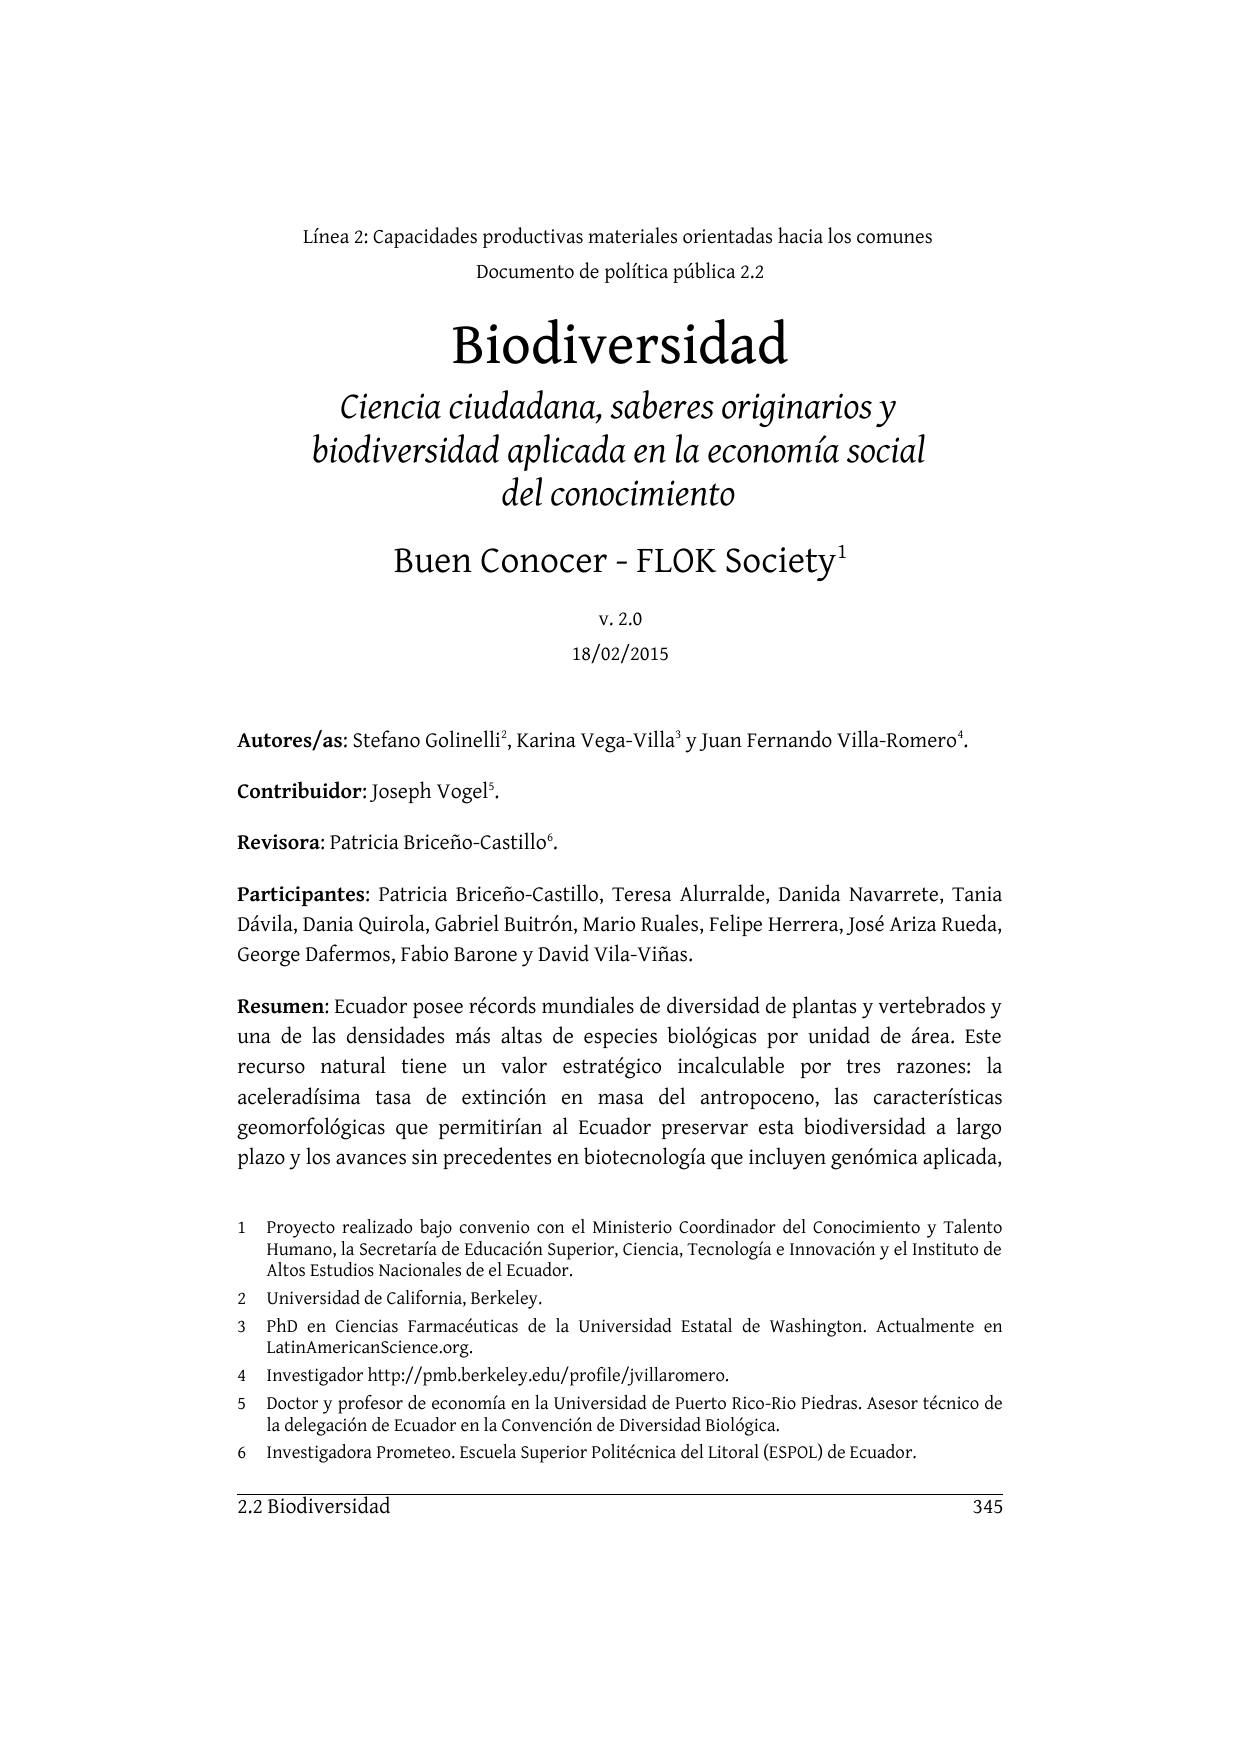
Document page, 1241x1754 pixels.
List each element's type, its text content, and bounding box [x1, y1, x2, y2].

text Resumen: Ecuador posee récords mundiales de diversidad de plantas y vertebrados y una de las densidades más altas de especies biológicas por unidad de área. Este recurso natural tiene un valor estratégico incalculable por tres razones: la aceleradísima tasa de extinción en masa del antropoceno, las características geomorfológicas que permitirían al Ecuador preservar esta biodiversidad a largo plazo y los avances sin precedentes en biotecnología que incluyen genómica aplicada, [237, 994, 1003, 1171]
text Revisora: Patricia Briceño-Castillo. [237, 831, 1003, 856]
text Investigador http://pmb.berkeley.edu/profile/jvillaromero. [237, 1365, 1003, 1387]
text Autores/as: Stefano Golinelli, Karina Vega-Villa y Juan Fernando Villa-Romero. [237, 728, 1003, 753]
text Universidad de California, Berkeley. [237, 1288, 1003, 1310]
text Línea 2: Capacidades productivas materiales orientadas hacia los comunes [237, 225, 1003, 249]
subtitle Ciencia ciudadana, saberes originarios y biodiversidad aplicada en la economía social del conocimiento [297, 386, 943, 516]
text Investigadora Prometeo. Escuela Superior Politécnica del Litoral (ESPOL) de Ecuador. [237, 1442, 1003, 1464]
text Buen Conocer - FLOK Society [297, 540, 943, 583]
text 18/02/2015 [237, 642, 1003, 666]
text v. 2.0 [237, 607, 1003, 631]
text Doctor y profesor de economía en la Universidad de Puerto Rico-Rio Piedras. Asesor técnico de la delegación de Ecuador en la Convención de Diversidad Biológica. [237, 1393, 1003, 1436]
text Documento de política pública 2.2 [237, 260, 1003, 284]
title Biodiversidad [282, 312, 958, 380]
text PhD en Ciencias Farmacéuticas de la Universidad Estatal de Washington. Actualmente en LatinAmericanScience.org. [237, 1316, 1003, 1359]
text Proyecto realizado bajo convenio con el Ministerio Coordinador del Conocimiento y Talento Humano, la Secretaría de Educación Superior, Ciencia, Tecnología e Innovación y el Instituto de Altos Estudios Nacionales de el Ecuador. [237, 1217, 1003, 1282]
text Participantes: Patricia Briceño-Castillo, Teresa Alurralde, Danida Navarrete, Tania Dávila, Dania Quirola, Gabriel Buitrón, Mario Ruales, Felipe Herrera, José Ariza Rueda, George Dafermos, Fabio Barone y David Vila-Viñas. [237, 882, 1003, 968]
text Contribuidor: Joseph Vogel. [237, 779, 1003, 804]
